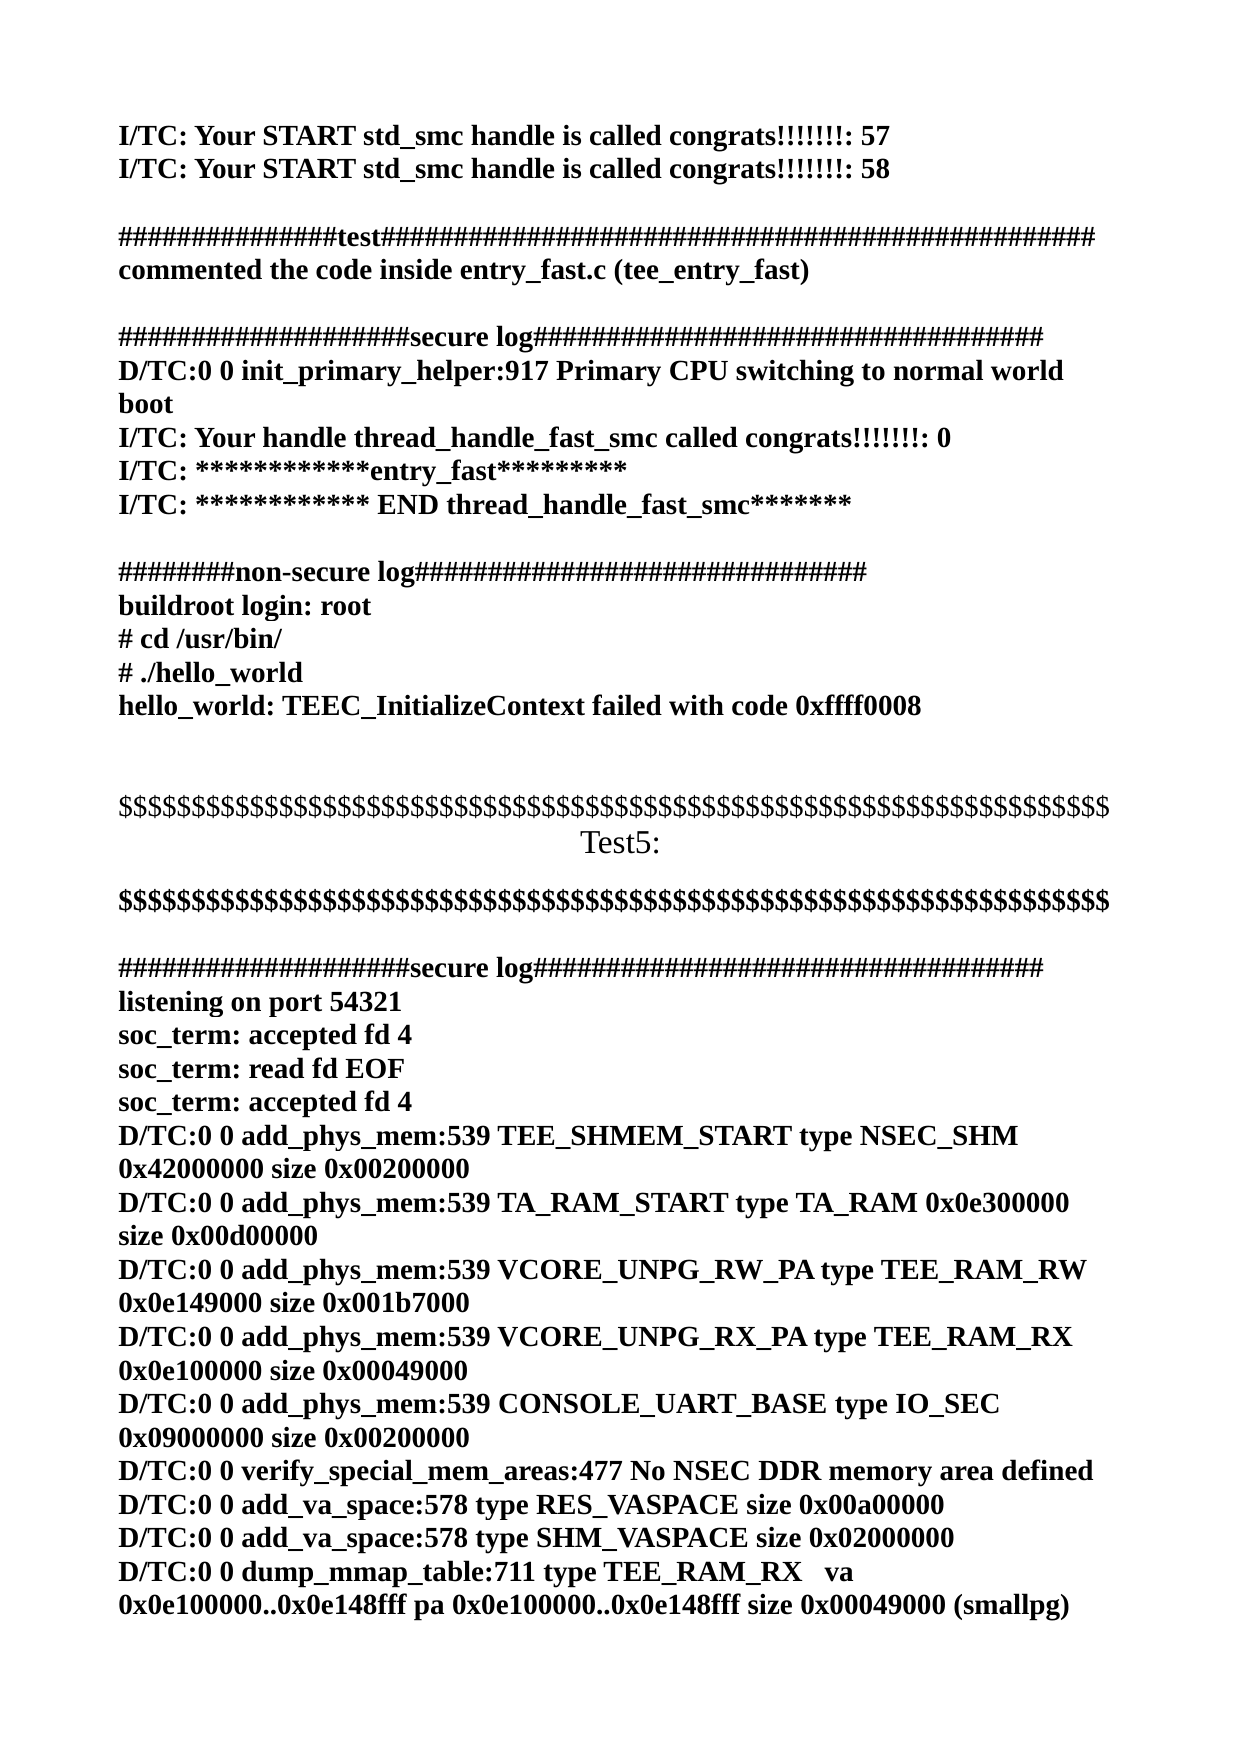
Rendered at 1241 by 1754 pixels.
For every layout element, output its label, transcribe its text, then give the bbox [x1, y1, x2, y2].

text D/TC:0 0 verify_special_mem_areas:477 No NSEC DDR memory area defined [118, 1453, 1122, 1487]
text ###############test################################################# [118, 219, 1122, 252]
text hello_world: TEEC_InitializeContext failed with code 0xffff0008 [118, 688, 1122, 722]
text D/TC:0 0 add_phys_mem:539 VCORE_UNPG_RW_PA type TEE_RAM_RW 0x0e149000 size 0x001b7000 [118, 1252, 1122, 1319]
text I/TC: Your handle thread_handle_fast_smc called congrats!!!!!!!: 0 [118, 420, 1122, 453]
text I/TC: Your START std_smc handle is called congrats!!!!!!!: 57 [118, 118, 1122, 152]
text D/TC:0 0 add_phys_mem:539 TEE_SHMEM_START type NSEC_SHM 0x42000000 size 0x00200000 [118, 1118, 1122, 1185]
text commented the code inside entry_fast.c (tee_entry_fast) [118, 252, 1122, 286]
text soc_term: accepted fd 4 [118, 1084, 1122, 1118]
text D/TC:0 0 dump_mmap_table:711 type TEE_RAM_RX va 0x0e100000..0x0e148fff pa 0x0e100000..0x0e148fff size 0x00049000 (smallpg) [118, 1554, 1122, 1621]
text soc_term: read fd EOF [118, 1051, 1122, 1084]
text Test5: [118, 822, 1122, 861]
text listening on port 54321 [118, 984, 1122, 1017]
text $$$$$$$$$$$$$$$$$$$$$$$$$$$$$$$$$$$$$$$$$$$$$$$$$$$$$$$$$$$$$$$$$$$$ [118, 883, 1122, 917]
text $$$$$$$$$$$$$$$$$$$$$$$$$$$$$$$$$$$$$$$$$$$$$$$$$$$$$$$$$$$$$$$$$$$$ [118, 789, 1122, 822]
text ####################secure log################################### [118, 950, 1122, 984]
text D/TC:0 0 add_va_space:578 type RES_VASPACE size 0x00a00000 [118, 1487, 1122, 1520]
text D/TC:0 0 add_va_space:578 type SHM_VASPACE size 0x02000000 [118, 1520, 1122, 1554]
text # cd /usr/bin/ [118, 621, 1122, 655]
text ####################secure log################################### [118, 319, 1122, 353]
text D/TC:0 0 add_phys_mem:539 TA_RAM_START type TA_RAM 0x0e300000 size 0x00d00000 [118, 1185, 1122, 1252]
text # ./hello_world [118, 655, 1122, 688]
text I/TC: ************ END thread_handle_fast_smc******* [118, 487, 1122, 521]
text soc_term: accepted fd 4 [118, 1017, 1122, 1051]
text I/TC: Your START std_smc handle is called congrats!!!!!!!: 58 [118, 152, 1122, 185]
text D/TC:0 0 add_phys_mem:539 CONSOLE_UART_BASE type IO_SEC 0x09000000 size 0x00200000 [118, 1386, 1122, 1453]
text ########non-secure log############################### [118, 554, 1122, 588]
text D/TC:0 0 add_phys_mem:539 VCORE_UNPG_RX_PA type TEE_RAM_RX 0x0e100000 size 0x00049000 [118, 1319, 1122, 1386]
text I/TC: ************entry_fast********* [118, 453, 1122, 487]
text buildroot login: root [118, 588, 1122, 621]
text D/TC:0 0 init_primary_helper:917 Primary CPU switching to normal world boot [118, 353, 1122, 420]
